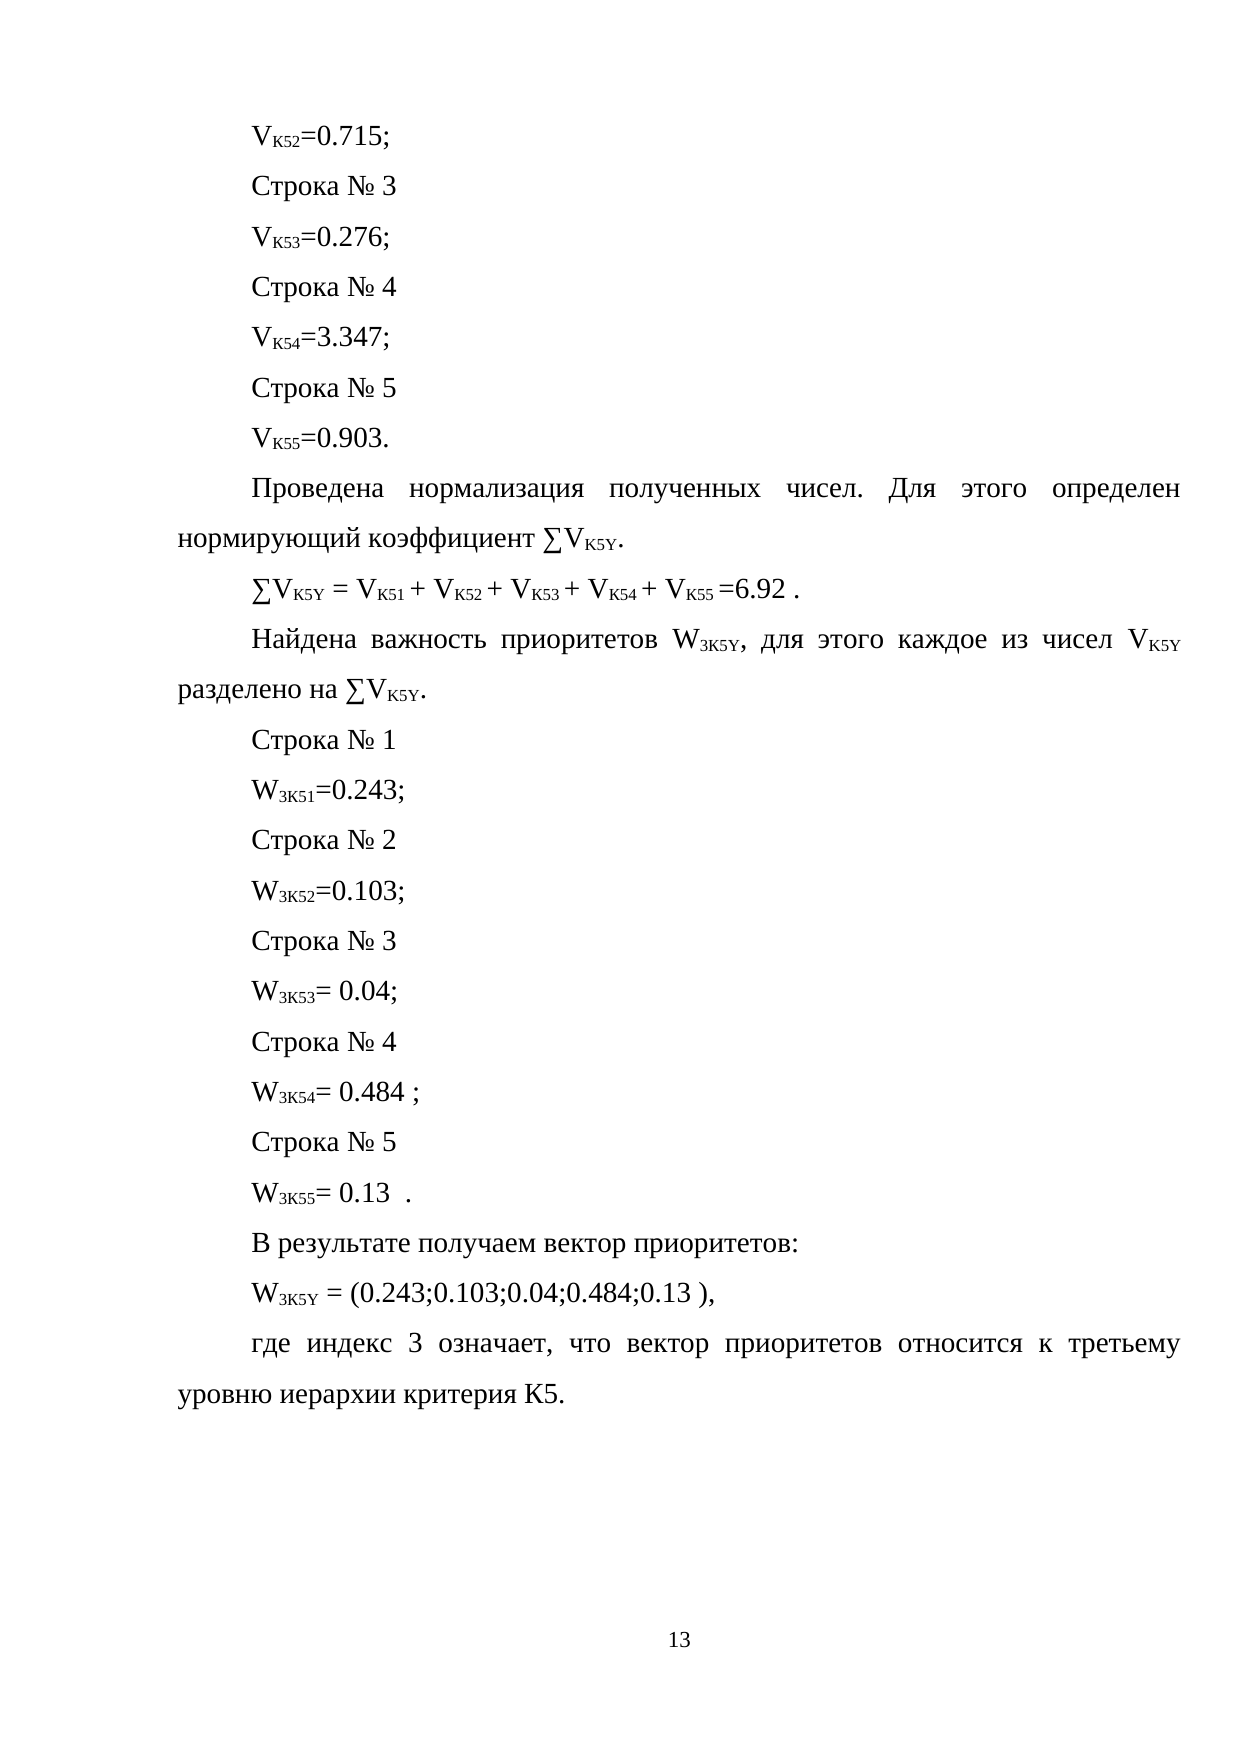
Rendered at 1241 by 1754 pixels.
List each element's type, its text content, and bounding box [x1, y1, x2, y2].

text ∑VК5Y = VК51 + VК52 + VК53 + VК54 + VК55 =6.92 . [177, 571, 1181, 604]
text Строка № 1 [177, 722, 1181, 755]
text W3К54= 0.484 ; [177, 1074, 1181, 1108]
text VК55=0.903. [177, 420, 1181, 453]
text Проведена нормализация полученных чисел. Для этого определен нормирующий коэффициент ∑VK5Y. [177, 470, 1181, 554]
text В результате получаем вектор приоритетов: [177, 1225, 1181, 1258]
text Строка № 5 [177, 370, 1181, 403]
text где индекс 3 означает, что вектор приоритетов относится к третьему уровню иерархии критерия К5. [177, 1326, 1181, 1409]
text Строка № 3 [177, 923, 1181, 957]
text VК53=0.276; [177, 219, 1181, 252]
text VК52=0.715; [177, 118, 1181, 152]
text W3К52=0.103; [177, 873, 1181, 906]
text W3К53= 0.04; [177, 973, 1181, 1007]
text W3К51=0.243; [177, 772, 1181, 806]
text Строка № 4 [177, 269, 1181, 303]
text Строка № 5 [177, 1124, 1181, 1158]
text Найдена важность приоритетов W3К5Y, для этого каждое из чисел VK5Y разделено на ∑VK5Y. [177, 621, 1181, 705]
text Строка № 2 [177, 822, 1181, 856]
text VК54=3.347; [177, 319, 1181, 353]
text W3К5Y = (0.243;0.103;0.04;0.484;0.13 ), [177, 1275, 1181, 1309]
text W3К55= 0.13 . [177, 1175, 1181, 1208]
text Строка № 3 [177, 168, 1181, 202]
text Строка № 4 [177, 1024, 1181, 1057]
